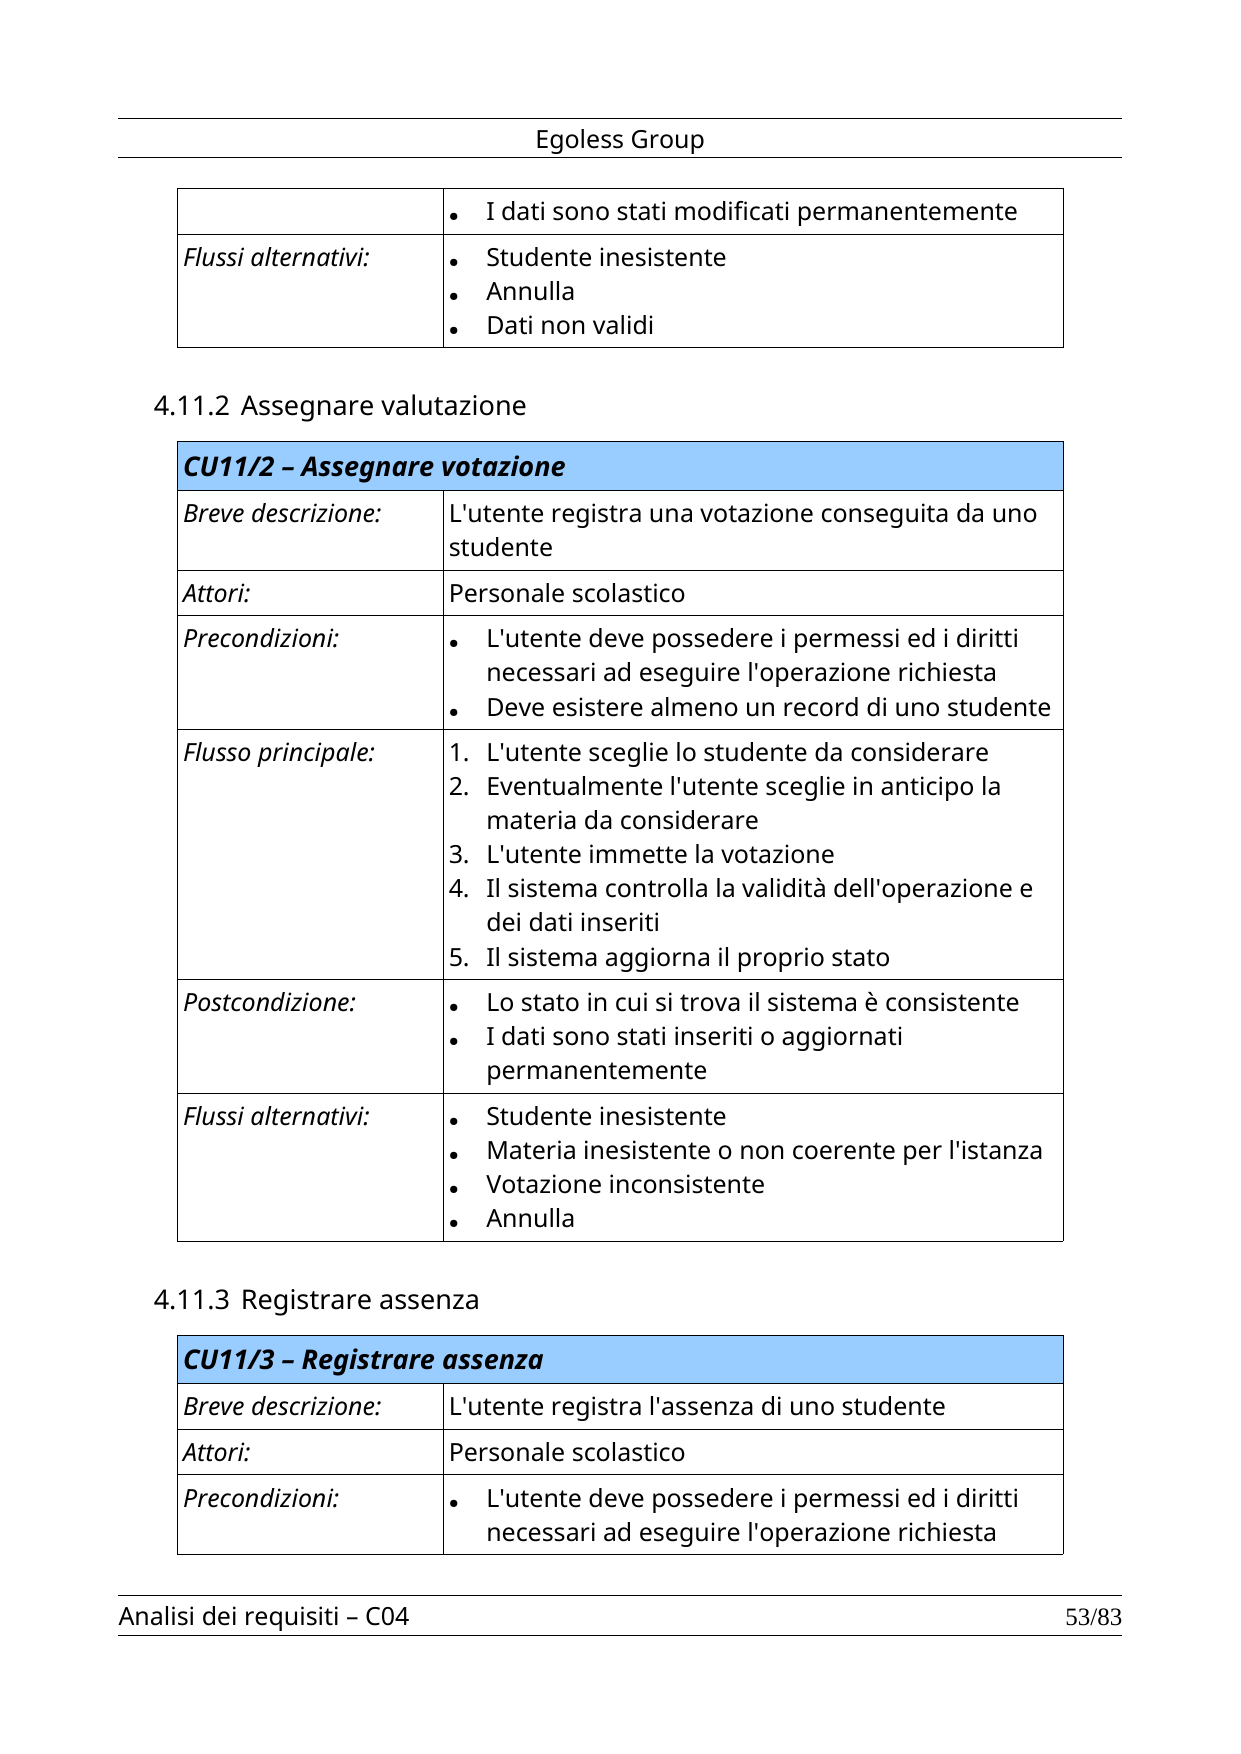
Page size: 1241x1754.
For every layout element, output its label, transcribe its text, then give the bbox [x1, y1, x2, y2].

table_cell Flussi alternativi: [178, 235, 443, 347]
table_cell [178, 189, 443, 233]
table_cell Postcondizione: [178, 980, 443, 1093]
table_cell L'utente sceglie lo studente da considerare Eventualmente l'utente sceglie in anticipo la materia da considerare L'utente immette la votazione Il sistema controlla la validità dell'operazione e dei dati inseriti Il sistema aggiorna il proprio stato [444, 730, 1063, 979]
table_cell L'utente deve possedere i permessi ed i diritti necessari ad eseguire l'operazione richiesta Deve esistere almeno un record di uno studente [444, 616, 1063, 729]
table_header CU11/2 – Assegnare votazione [178, 442, 1063, 490]
table_cell Attori: [178, 1430, 443, 1474]
table_cell Flussi alternativi: [178, 1094, 443, 1241]
table_cell L'utente deve possedere i permessi ed i diritti necessari ad eseguire l'operazione richiesta Deve esistere almeno un record di uno studente [444, 1475, 1063, 1554]
table_cell Studente inesistente Materia inesistente o non coerente per l'istanza Votazione inconsistente Annulla [444, 1094, 1063, 1241]
table_cell L'utente registra una votazione conseguita da uno studente [444, 491, 1063, 569]
table_cell Flusso principale: [178, 730, 443, 979]
table_cell Personale scolastico [444, 571, 1063, 615]
subtitle Registrare assenza [153, 1280, 1122, 1317]
table_cell Personale scolastico [444, 1430, 1063, 1474]
table_header CU11/3 – Registrare assenza [178, 1336, 1063, 1383]
table_cell L'utente registra l'assenza di uno studente [444, 1384, 1063, 1429]
table_cell Precondizioni: [178, 616, 443, 729]
table_cell Attori: [178, 571, 443, 615]
table_cell Studente inesistente Annulla Dati non validi [444, 235, 1063, 347]
table_cell Breve descrizione: [178, 1384, 443, 1429]
table_cell Lo stato in cui si trova il sistema è consistente I dati sono stati modificati permanentemente [444, 189, 1063, 233]
table_cell Precondizioni: [178, 1475, 443, 1554]
table_cell Breve descrizione: [178, 491, 443, 569]
table_cell Lo stato in cui si trova il sistema è consistente I dati sono stati inseriti o aggiornati permanentemente [444, 980, 1063, 1093]
subtitle Assegnare valutazione [153, 387, 1122, 424]
